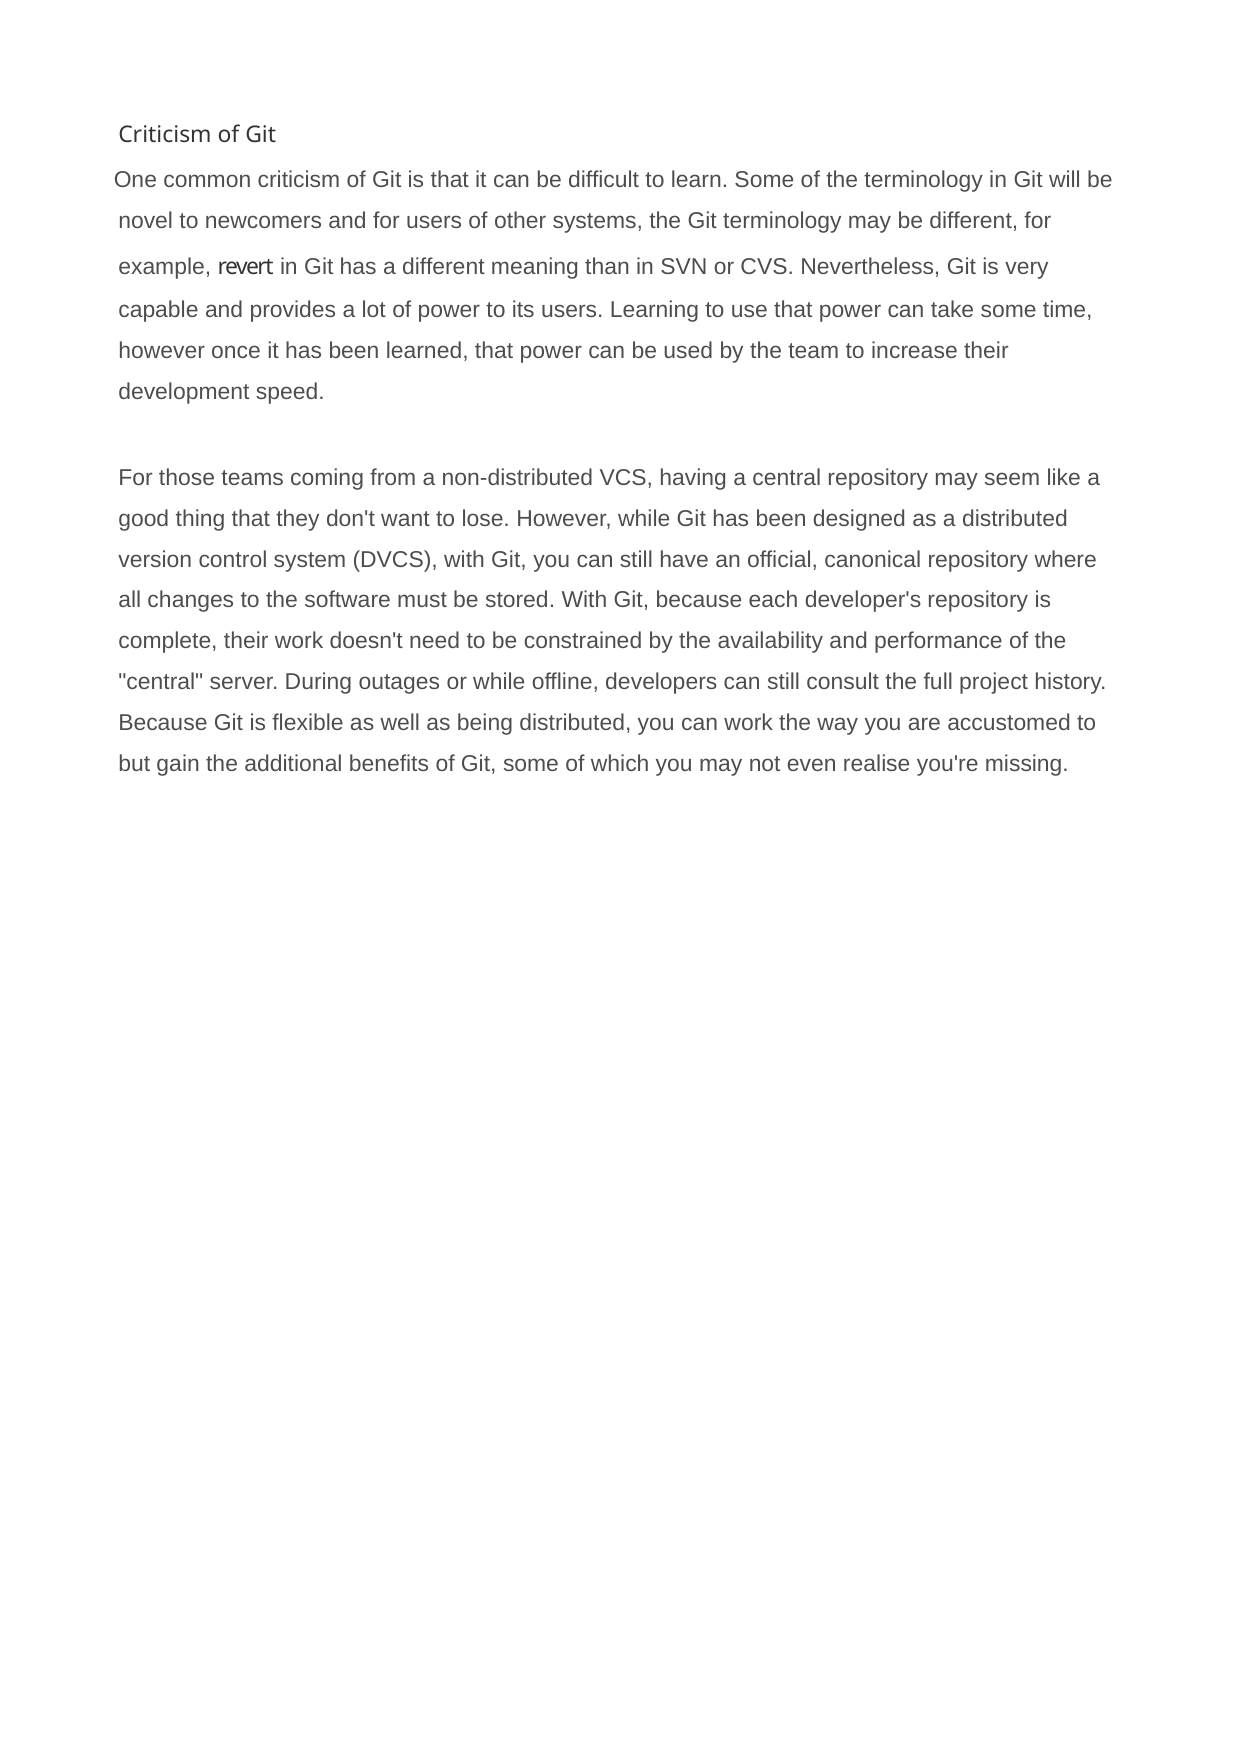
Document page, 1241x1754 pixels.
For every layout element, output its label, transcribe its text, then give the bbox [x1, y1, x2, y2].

subtitle Criticism of Git [118, 118, 1122, 149]
text For those teams coming from a non-distributed VCS, having a central repository may seem like a good thing that they don't want to lose. However, while Git has been designed as a distributed version control system (DVCS), with Git, you can still have an official, canonical repository where all changes to the software must be stored. With Git, because each developer's repository is complete, their work doesn't need to be constrained by the availability and performance of the "central" server. During outages or while offline, developers can still consult the full project history. Because Git is flexible as well as being distributed, you can work the way you are accustomed to but gain the additional benefits of Git, some of which you may not even realise you're missing. [118, 464, 1122, 776]
text One common criticism of Git is that it can be difficult to learn. Some of the terminology in Git will be novel to newcomers and for users of other systems, the Git terminology may be different, for example, revert in Git has a different meaning than in SVN or CVS. Nevertheless, Git is very capable and provides a lot of power to its users. Learning to use that power can take some time, however once it has been learned, that power can be used by the team to increase their development speed. [113, 166, 1122, 404]
